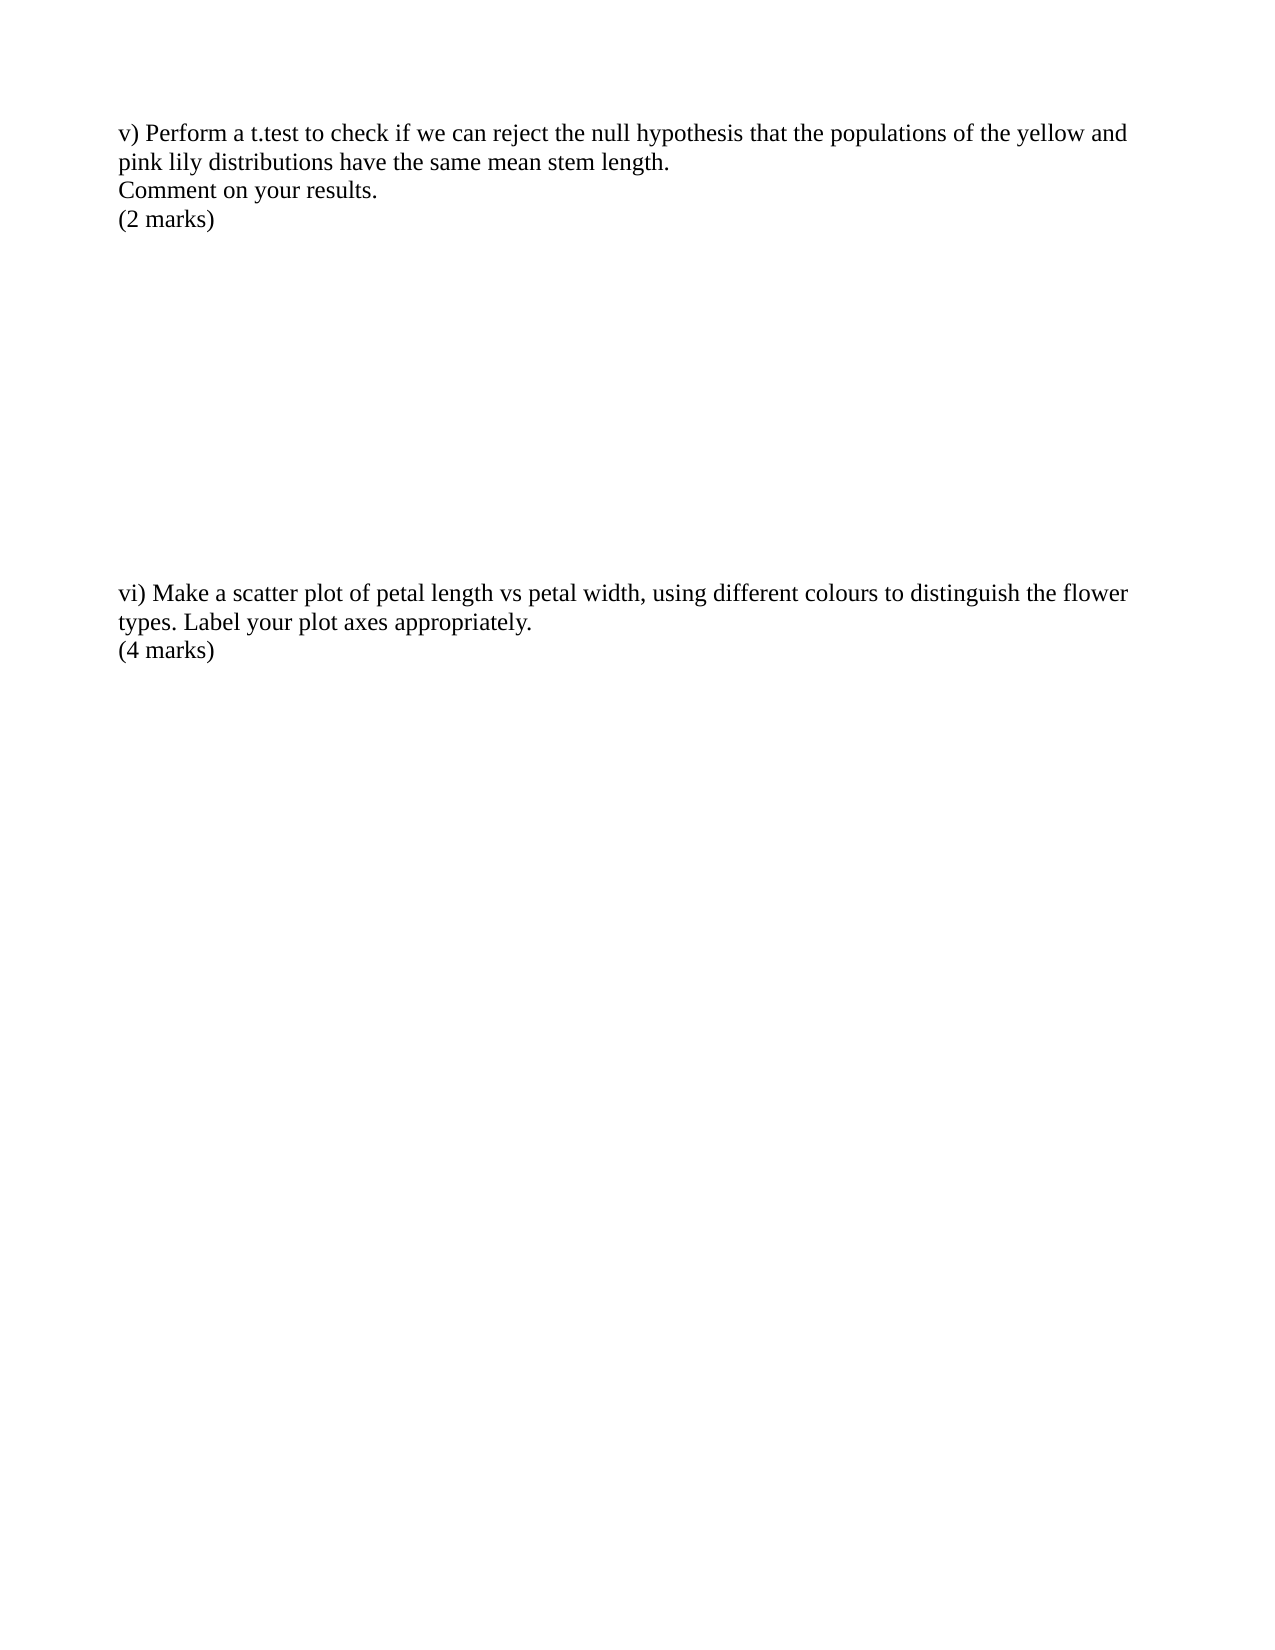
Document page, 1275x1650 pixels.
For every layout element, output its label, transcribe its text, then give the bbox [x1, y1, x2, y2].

text (2 marks) [118, 204, 1157, 233]
text (4 marks) [118, 636, 1157, 664]
text vi) Make a scatter plot of petal length vs petal width, using different colours to distinguish the flower types. Label your plot axes appropriately. [118, 578, 1157, 636]
text v) Perform a t.test to check if we can reject the null hypothesis that the populations of the yellow and pink lily distributions have the same mean stem length. [118, 118, 1157, 176]
text Comment on your results. [118, 176, 1157, 204]
